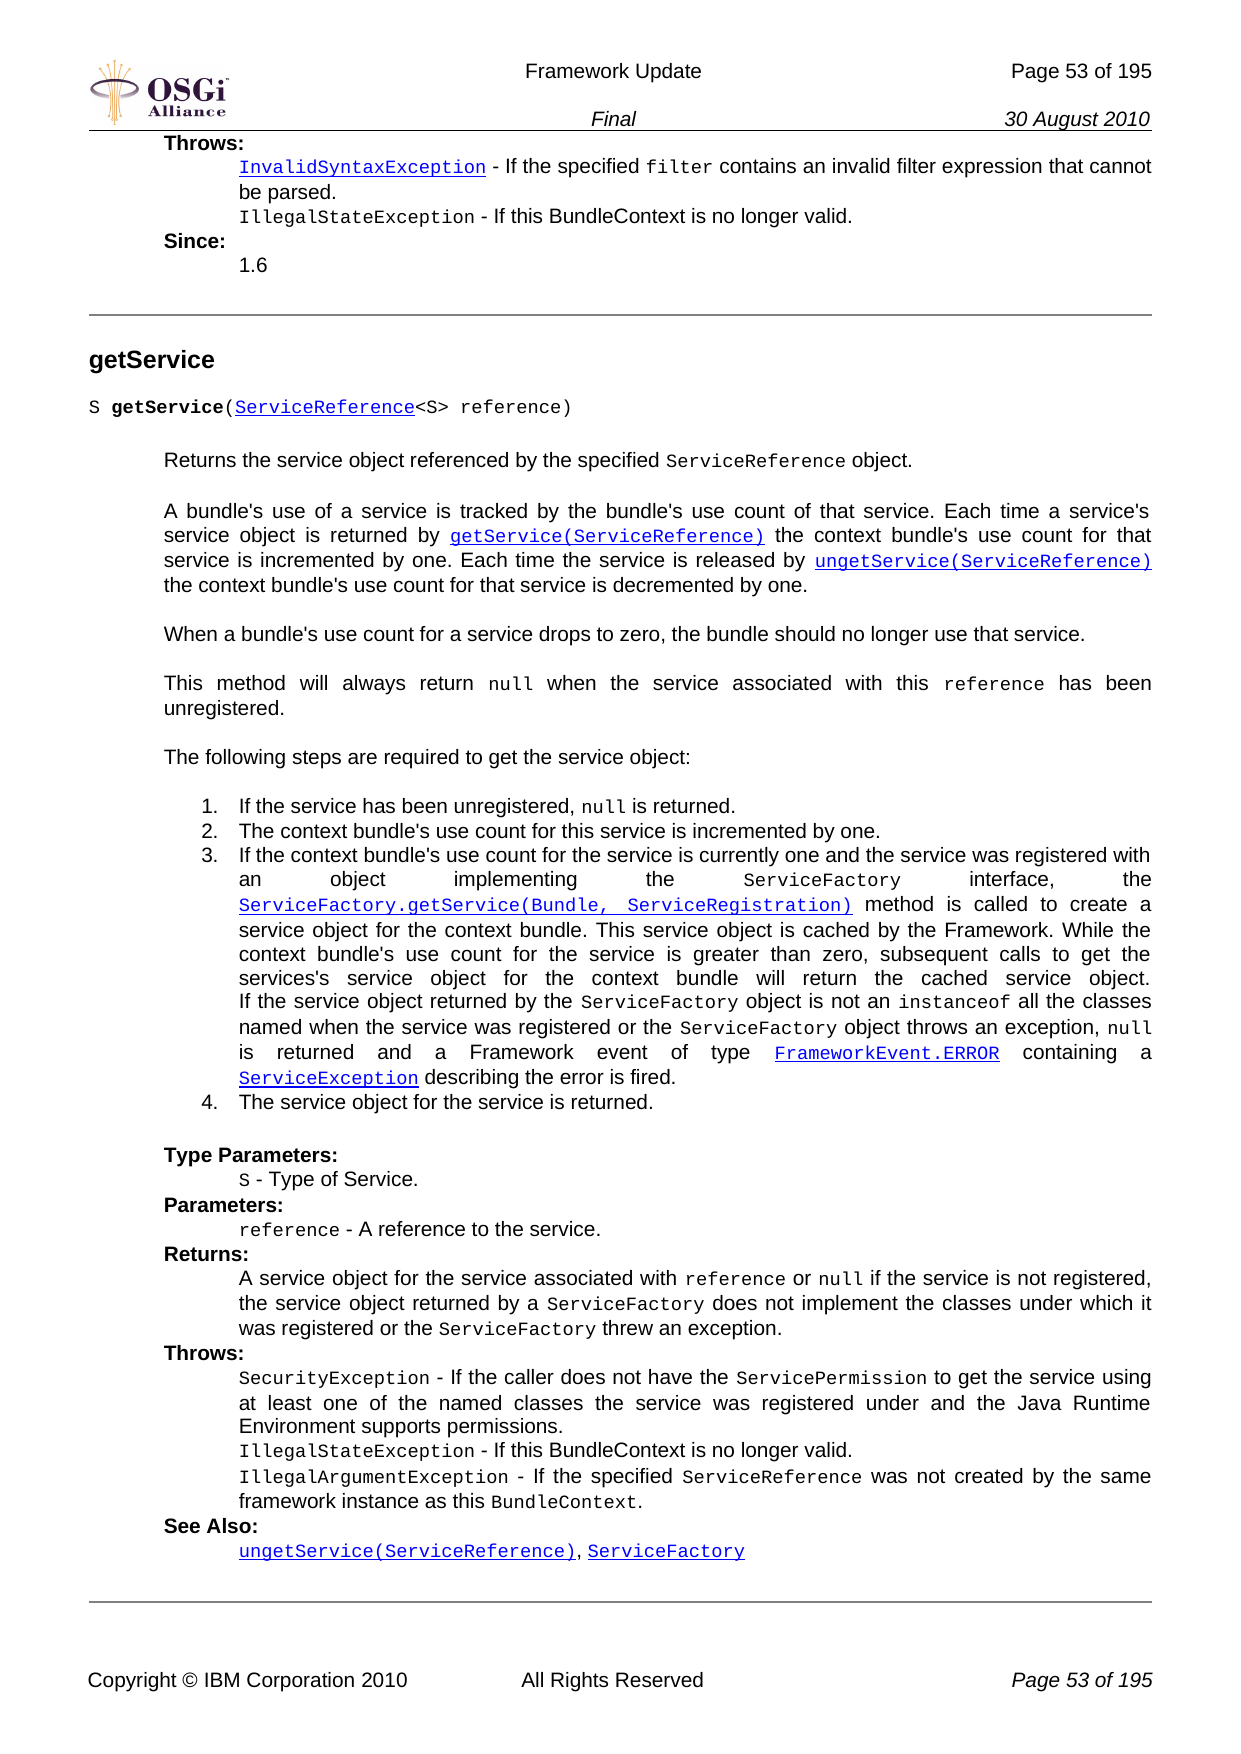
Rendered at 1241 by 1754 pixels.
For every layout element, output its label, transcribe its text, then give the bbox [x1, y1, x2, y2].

list The service object for the service is returned. [201, 1090, 1152, 1114]
text See Also: [163, 1514, 1152, 1538]
text IllegalArgumentException - If the specified ServiceReference was not created by the same framework instance as this BundleContext. [238, 1463, 1152, 1514]
list If the service has been unregistered, null is returned. [201, 794, 1152, 819]
text S - Type of Service. [238, 1167, 1152, 1192]
list If the context bundle's use count for the service is currently one and the service was registered with an object implementing the ServiceFactory interface, the ServiceFactory.getService(Bundle, ServiceRegistration) method is called to create a service object for the context bundle. This service object is cached by the Framework. While the context bundle's use count for the service is greater than zero, subsequent calls to get the services's service object for the context bundle will return the cached service object. If the service object returned by the ServiceFactory object is not an instanceof all the classes named when the service was registered or the ServiceFactory object throws an exception, null is returned and a Framework event of type FrameworkEvent.ERROR containing a ServiceException describing the error is fired. [201, 843, 1152, 1090]
text IllegalStateException - If this BundleContext is no longer valid. [238, 203, 1152, 229]
text Type Parameters: [163, 1143, 1152, 1167]
text A bundle's use of a service is tracked by the bundle's use count of that service. Each time a service's service object is returned by getService(ServiceReference) the context bundle's use count for that service is incremented by one. Each time the service is released by ungetService(ServiceReference) the context bundle's use count for that service is decremented by one. [163, 498, 1152, 597]
text The following steps are required to get the service object: [163, 745, 1152, 769]
text Returns the service object referenced by the specified ServiceReference object. [163, 448, 1152, 473]
text This method will always return null when the service associated with this reference has been unregistered. [163, 671, 1152, 720]
text SecurityException - If the caller does not have the ServicePermission to get the service using at least one of the named classes the service was registered under and the Java Runtime Environment supports permissions. [238, 1365, 1152, 1438]
text Parameters: [163, 1192, 1152, 1216]
subtitle getService [88, 345, 1152, 374]
text Since: [163, 229, 1152, 253]
picture [90, 60, 230, 125]
text 1.6 [238, 253, 1152, 277]
text A service object for the service associated with reference or null if the service is not registered, the service object returned by a ServiceFactory does not implement the classes under which it was registered or the ServiceFactory threw an exception. [238, 1266, 1152, 1341]
text Throws: [163, 1341, 1152, 1365]
text IllegalStateException - If this BundleContext is no longer valid. [238, 1438, 1152, 1463]
text S getService(ServiceReference<S> reference) [88, 398, 1152, 419]
text reference - A reference to the service. [238, 1216, 1152, 1242]
text Throws: [163, 131, 1152, 154]
list The context bundle's use count for this service is incremented by one. [201, 819, 1152, 843]
text ungetService(ServiceReference), ServiceFactory [238, 1538, 1152, 1563]
text InvalidSyntaxException - If the specified filter contains an invalid filter expression that cannot be parsed. [238, 154, 1152, 203]
text When a bundle's use count for a service drops to zero, the bundle should no longer use that service. [163, 622, 1152, 646]
text Returns: [163, 1242, 1152, 1266]
